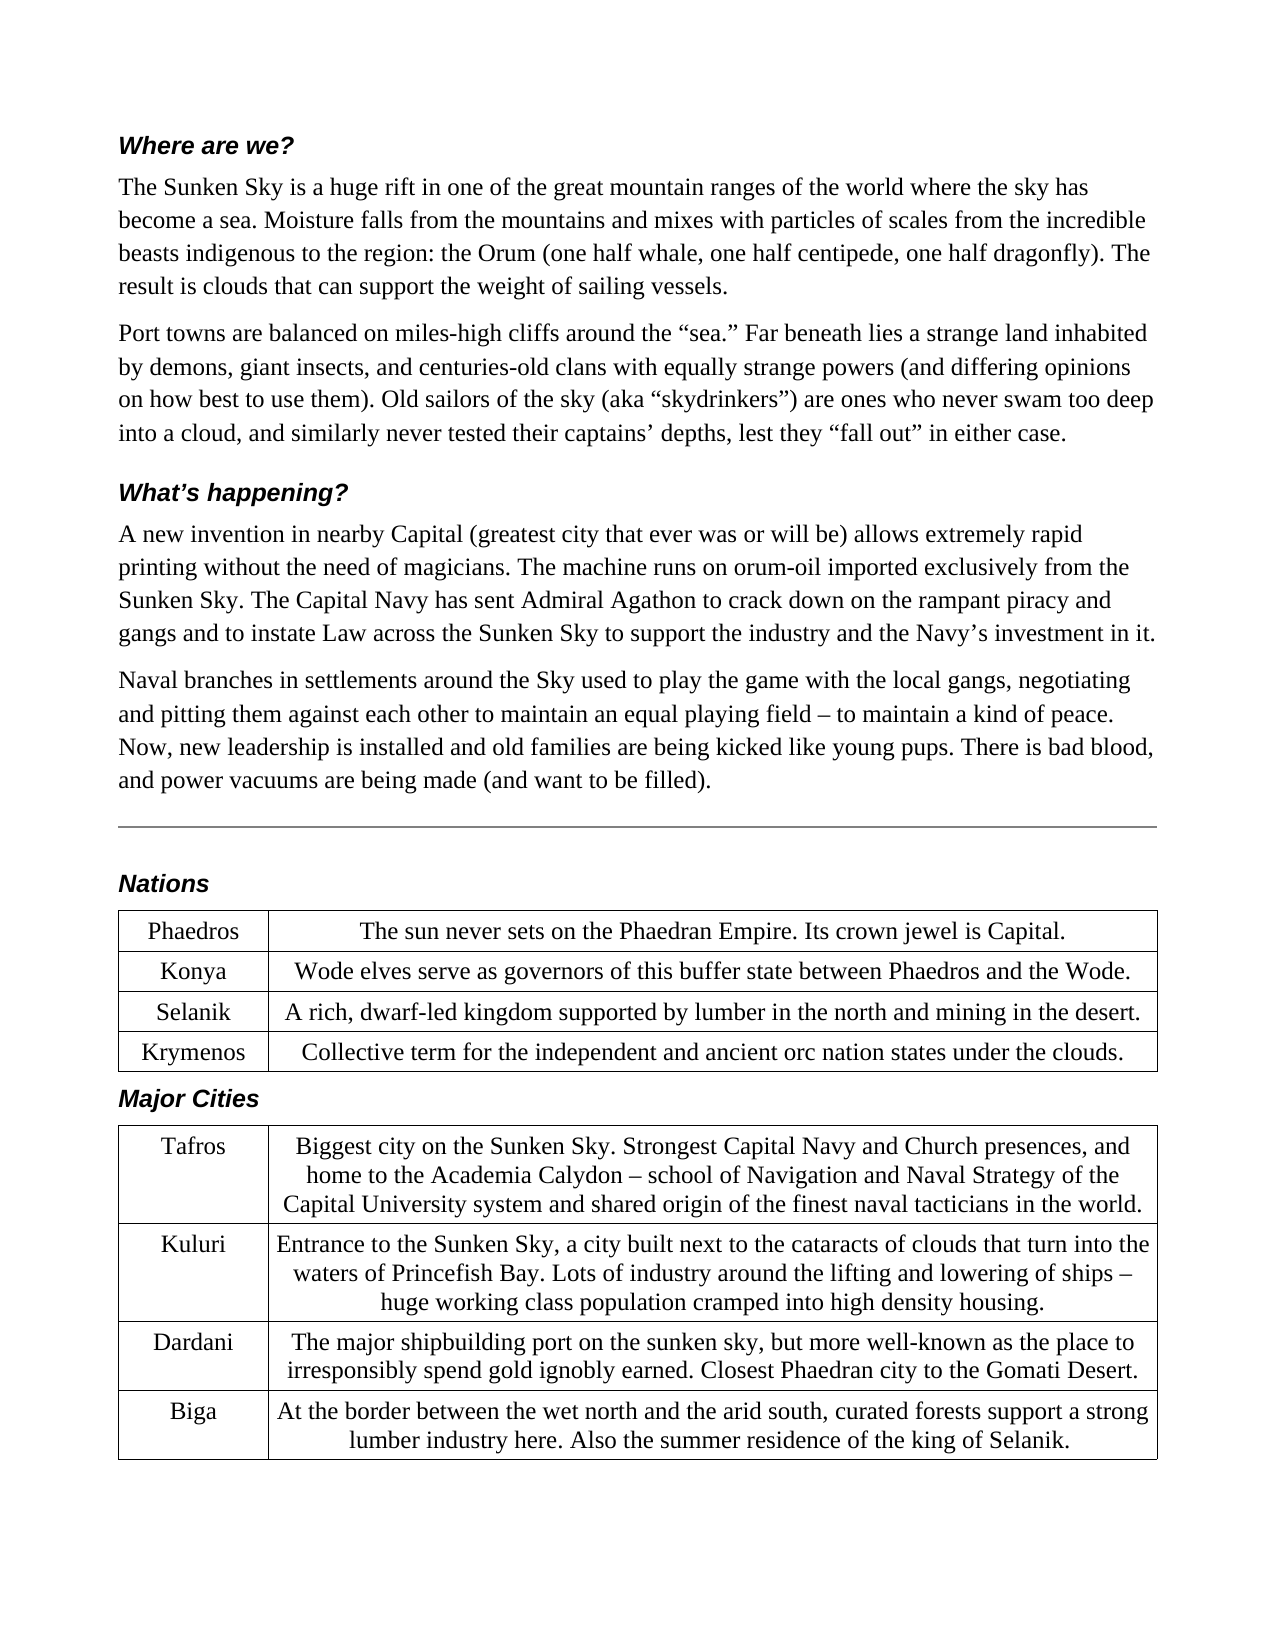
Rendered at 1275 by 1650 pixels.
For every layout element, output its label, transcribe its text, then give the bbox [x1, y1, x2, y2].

table_cell Collective term for the independent and ancient orc nation states under the clouds. [269, 1032, 1157, 1071]
table_cell Entrance to the Sunken Sky, a city built next to the cataracts of clouds that turn into the waters of Princefish Bay. Lots of industry around the lifting and lowering of ships – huge working class population cramped into high density housing. [269, 1224, 1157, 1321]
table_header Biggest city on the Sunken Sky. Strongest Capital Navy and Church presences, and home to the Academia Calydon – school of Navigation and Naval Strategy of the Capital University system and shared origin of the finest naval tacticians in the world. [269, 1126, 1157, 1223]
table_header Phaedros [119, 911, 268, 951]
table_cell Selanik [119, 992, 268, 1031]
table_cell At the border between the wet north and the arid south, curated forests support a strong lumber industry here. Also the summer residence of the king of Selanik. [269, 1391, 1157, 1459]
subtitle Where are we? [118, 131, 1157, 159]
table_cell A rich, dwarf-led kingdom supported by lumber in the north and mining in the desert. [269, 992, 1157, 1031]
table_header Tafros [119, 1126, 268, 1223]
text Port towns are balanced on miles-high cliffs around the “sea.” Far beneath lies a strange land inhabited by demons, giant insects, and centuries-old clans with equally strange powers (and differing opinions on how best to use them). Old sailors of the sky (aka “skydrinkers”) are ones who never swam too deep into a cloud, and similarly never tested their captains’ depths, lest they “fall out” in either case. [118, 318, 1157, 446]
text A new invention in nearby Capital (greatest city that ever was or will be) allows extremely rapid printing without the need of magicians. The machine runs on orum-oil imported exclusively from the Sunken Sky. The Capital Navy has sent Admiral Agathon to crack down on the rampant piracy and gangs and to instate Law across the Sunken Sky to support the industry and the Navy’s investment in it. [118, 519, 1157, 647]
table_cell Konya [119, 952, 268, 991]
table_cell Dardani [119, 1322, 268, 1390]
table_cell The major shipbuilding port on the sunken sky, but more well-known as the place to irresponsibly spend gold ignobly earned. Closest Phaedran city to the Gomati Desert. [269, 1322, 1157, 1390]
table_header The sun never sets on the Phaedran Empire. Its crown jewel is Capital. [269, 911, 1157, 951]
subtitle What’s happening? [118, 478, 1157, 506]
text The Sunken Sky is a huge rift in one of the great mountain ranges of the world where the sky has become a sea. Moisture falls from the mountains and mixes with particles of scales from the incredible beasts indigenous to the region: the Orum (one half whale, one half centipede, one half dragonfly). The result is clouds that can support the weight of sailing vessels. [118, 172, 1157, 300]
subtitle Nations [118, 869, 1157, 898]
table_cell Biga [119, 1391, 268, 1459]
subtitle Major Cities [118, 1084, 1157, 1113]
table_cell Wode elves serve as governors of this buffer state between Phaedros and the Wode. [269, 952, 1157, 991]
text Naval branches in settlements around the Sky used to play the game with the local gangs, negotiating and pitting them against each other to maintain an equal playing field – to maintain a kind of peace. Now, new leadership is installed and old families are being kicked like young pups. There is bad blood, and power vacuums are being made (and want to be filled). [118, 666, 1157, 793]
table_cell Kuluri [119, 1224, 268, 1321]
table_cell Krymenos [119, 1032, 268, 1071]
